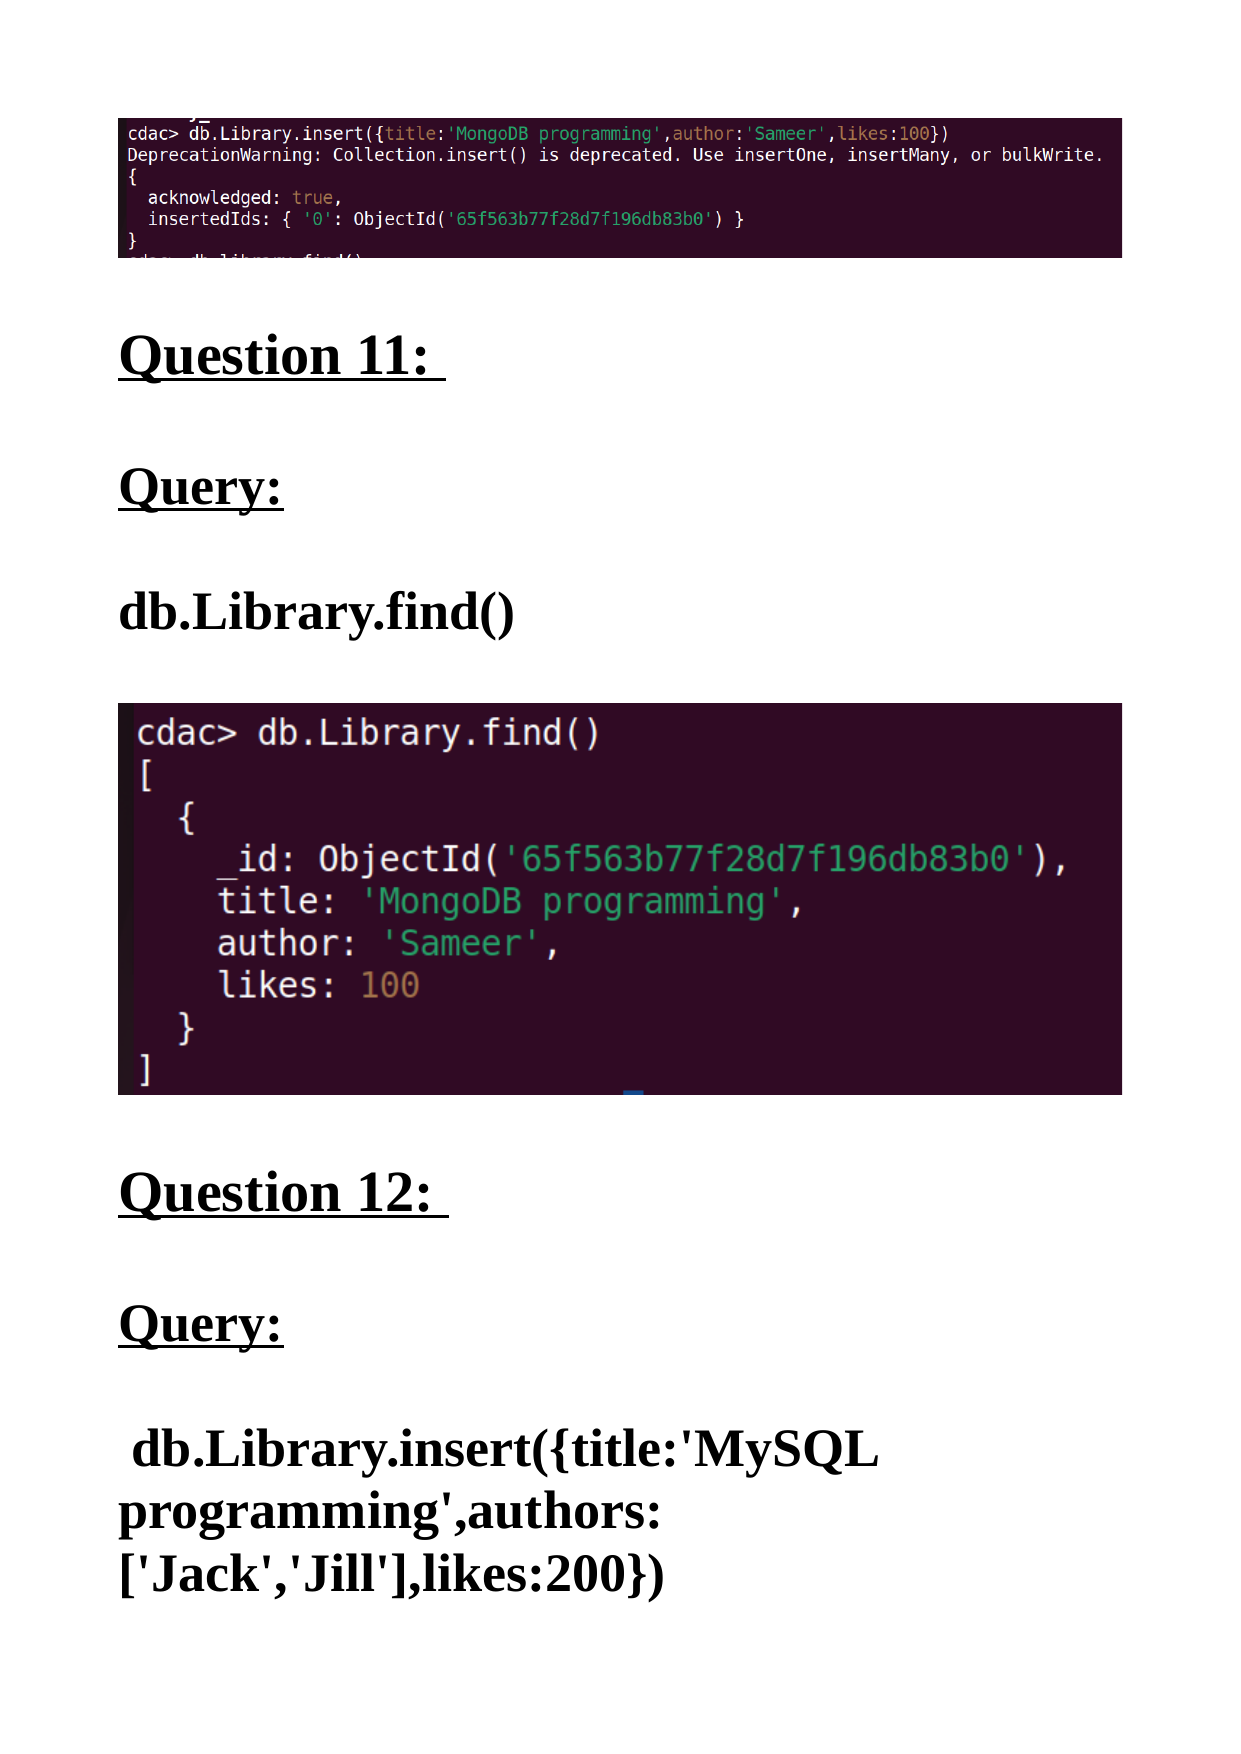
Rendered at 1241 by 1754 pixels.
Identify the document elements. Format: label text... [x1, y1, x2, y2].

text Query: [118, 454, 1122, 516]
text Question 11: [118, 320, 1122, 387]
picture [118, 703, 1123, 1095]
text db.Library.find() [118, 578, 1122, 641]
text db.Library.insert({title:'MySQL programming',authors:['Jack','Jill'],likes:200}) [118, 1416, 1122, 1603]
picture [118, 118, 1123, 258]
text Question 12: [118, 1157, 1122, 1224]
text Query: [118, 1291, 1122, 1353]
